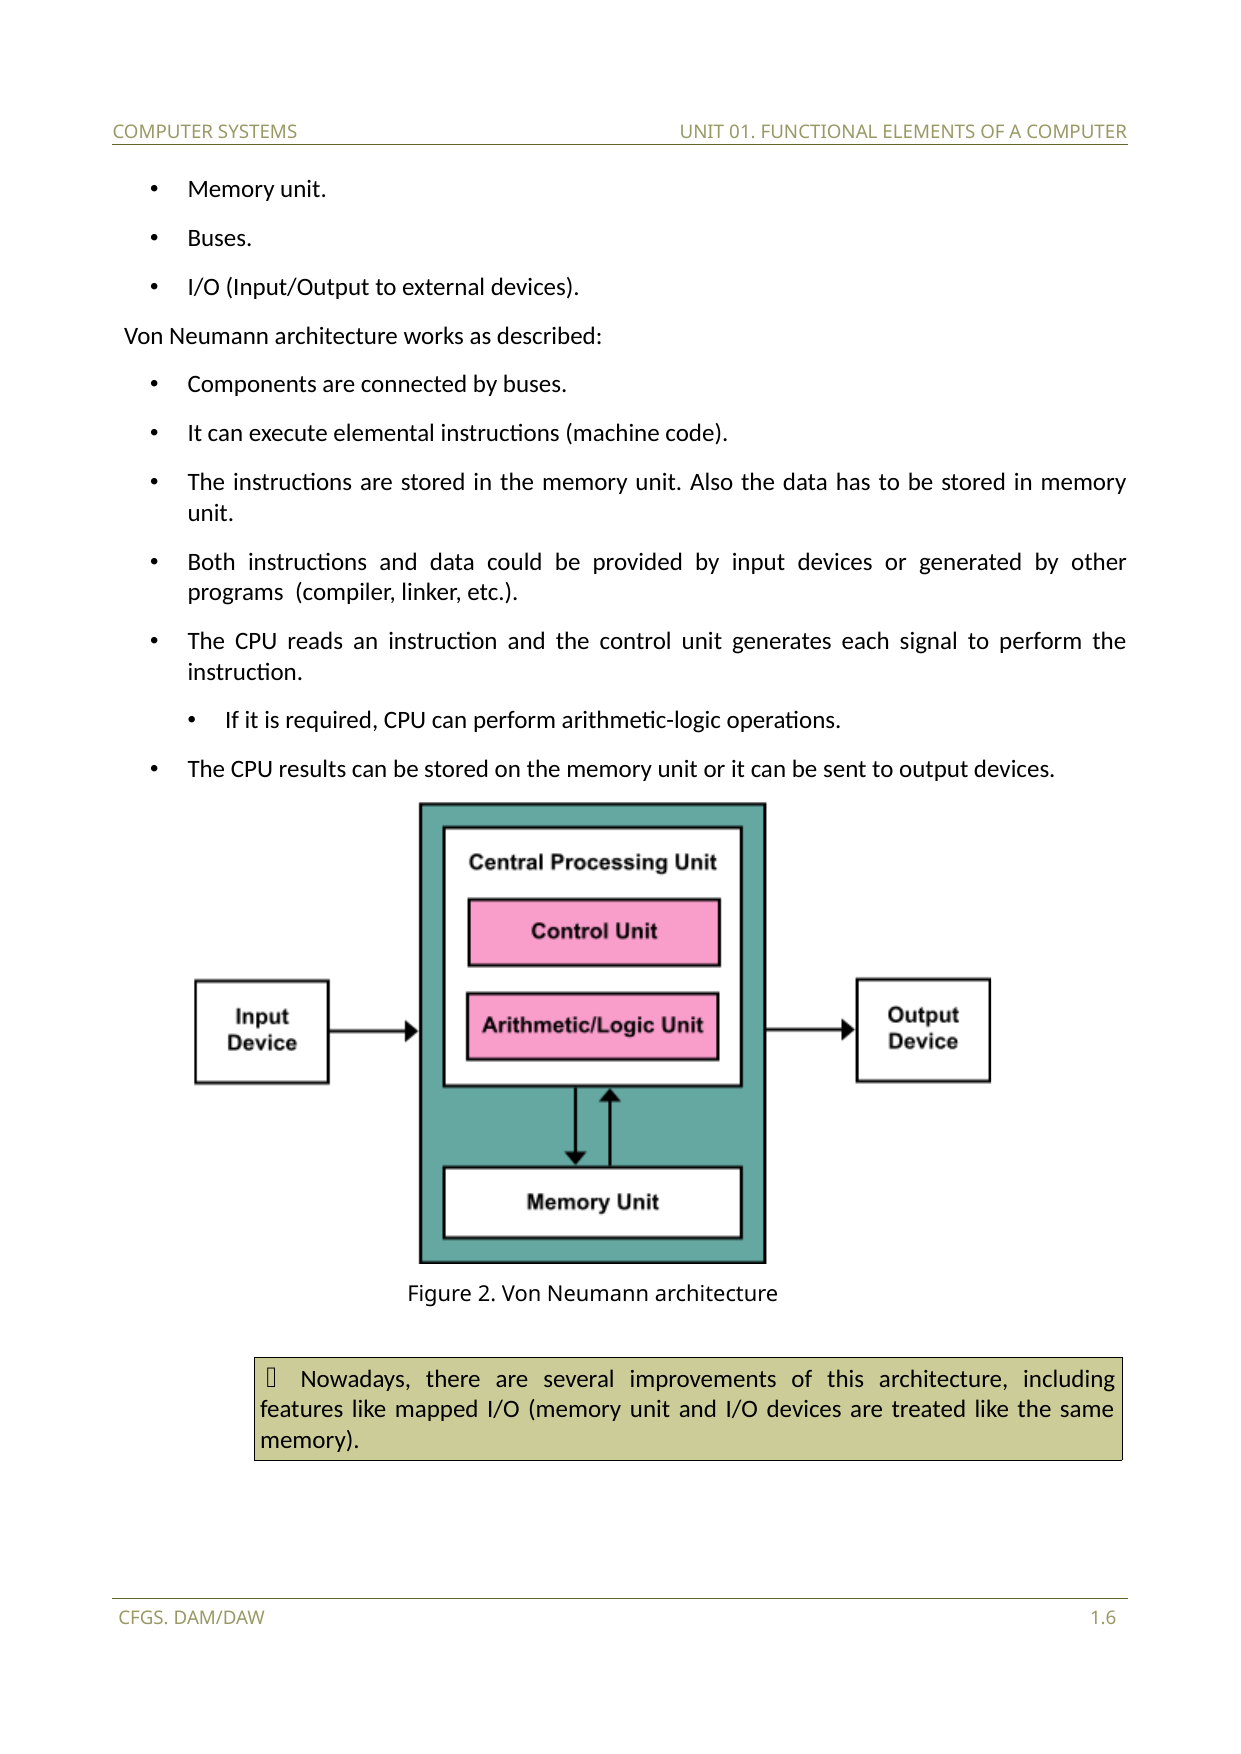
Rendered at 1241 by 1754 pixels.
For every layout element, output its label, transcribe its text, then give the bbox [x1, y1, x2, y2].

list Buses. [150, 222, 1128, 253]
list The instructions are stored in the memory unit. Also the data has to be stored in memory unit. [150, 466, 1128, 527]
text  Nowadays, there are several improvements of this architecture, including features like mapped I/O (memory unit and I/O devices are treated like the same memory). [255, 1358, 1122, 1460]
picture [194, 802, 992, 1264]
list It can execute elemental instructions (machine code). [150, 417, 1128, 448]
list Both instructions and data could be provided by input devices or generated by other programs (compiler, linker, etc.). [150, 546, 1128, 607]
text Figure 2. Von Neumann architecture [194, 1264, 991, 1308]
text Von Neumann architecture works as described: [112, 320, 1128, 350]
list The CPU results can be stored on the memory unit or it can be sent to output devices. [150, 753, 1128, 784]
list I/O (Input/Output to external devices). [150, 271, 1128, 301]
list Components are connected by buses. [150, 369, 1128, 399]
list The CPU reads an instruction and the control unit generates each signal to perform the instruction. [150, 625, 1128, 686]
list Memory unit. [150, 173, 1128, 204]
list If it is required, CPU can perform arithmetic-logic operations. [187, 704, 1128, 735]
